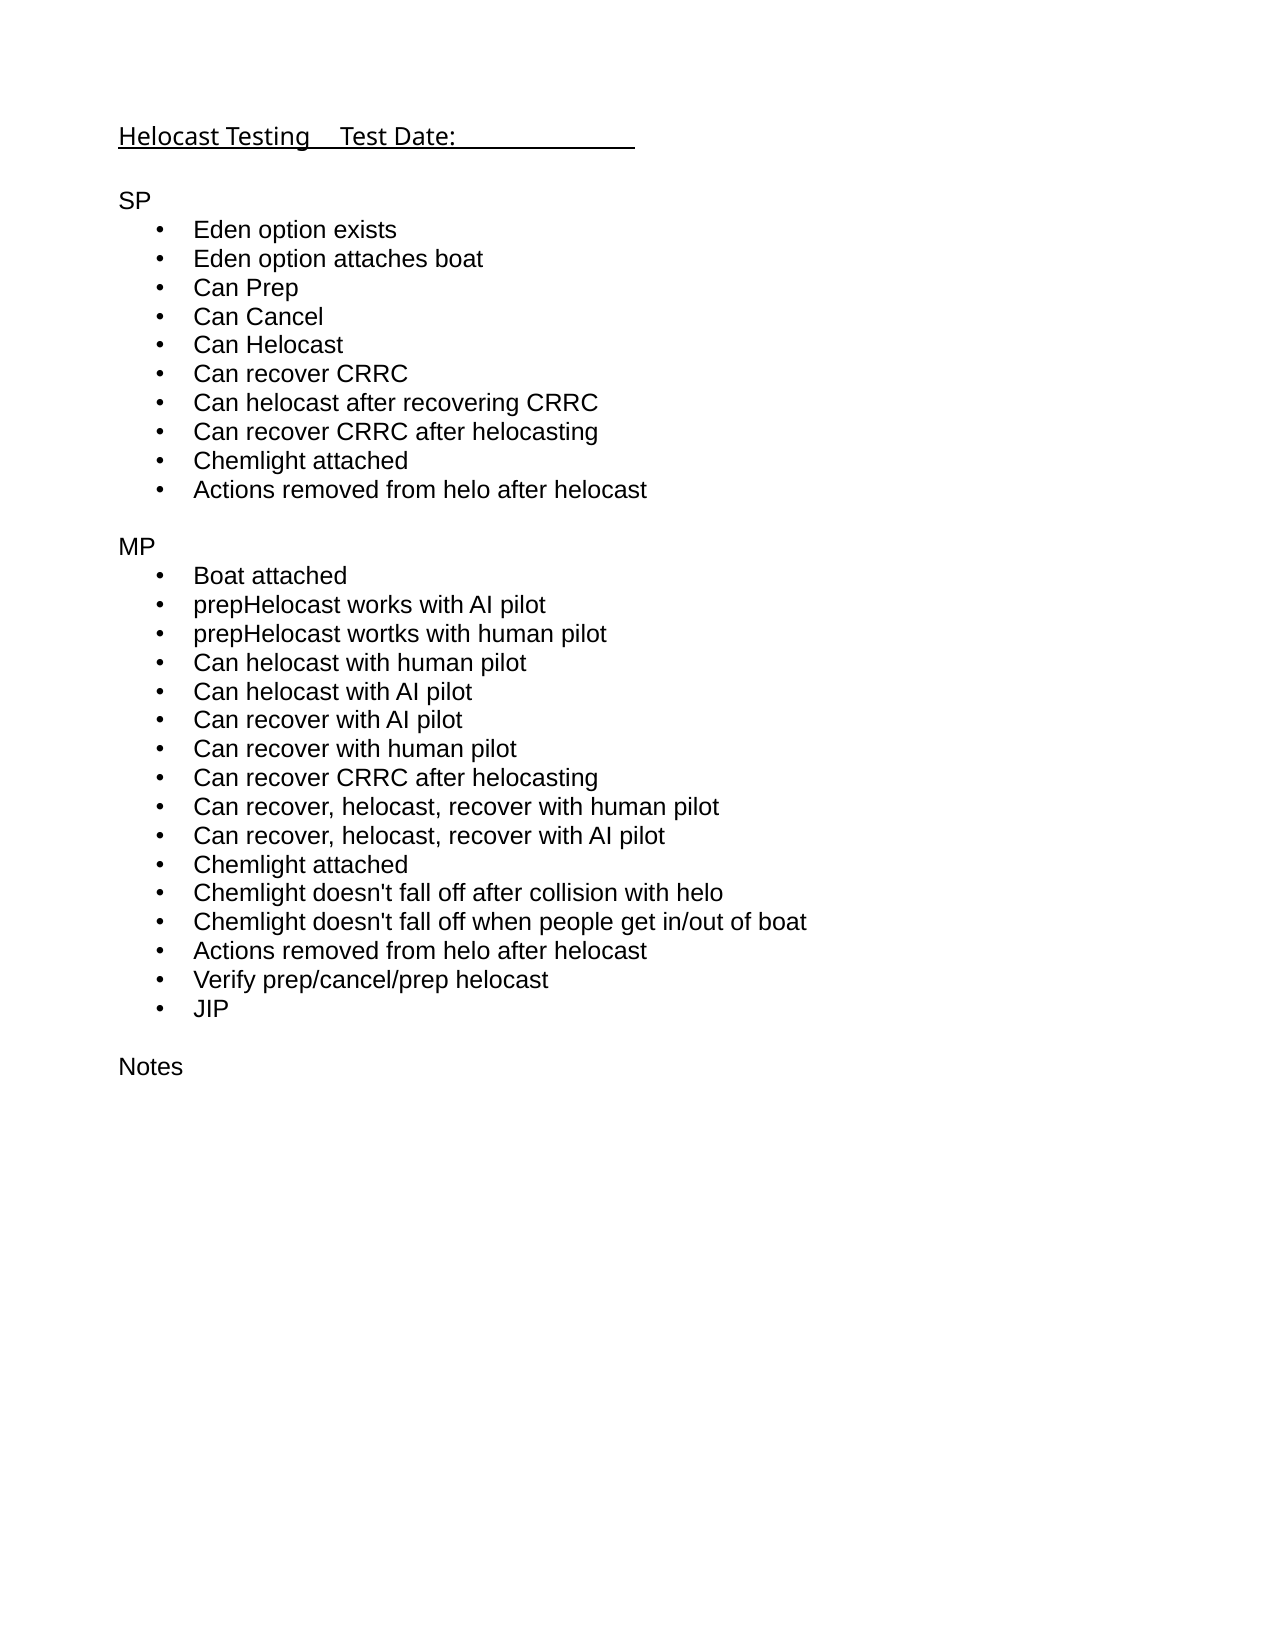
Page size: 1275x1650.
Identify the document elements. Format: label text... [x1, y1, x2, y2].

list Can recover with AI pilot [156, 705, 1157, 734]
list Can recover, helocast, recover with AI pilot [156, 821, 1157, 849]
list Actions removed from helo after helocast [156, 936, 1157, 965]
list Chemlight attached [156, 446, 1157, 475]
list Can Prep [156, 273, 1157, 302]
list Can Helocast [156, 330, 1157, 359]
list Chemlight doesn't fall off when people get in/out of boat [156, 907, 1157, 936]
list Can recover with human pilot [156, 734, 1157, 763]
list JIP [156, 994, 1157, 1023]
text MP [118, 532, 1157, 561]
list Can Cancel [156, 302, 1157, 330]
list Can recover CRRC after helocasting [156, 763, 1157, 792]
list prepHelocast works with AI pilot [156, 590, 1157, 619]
list Can helocast with human pilot [156, 648, 1157, 676]
list Can helocast with AI pilot [156, 676, 1157, 705]
list Chemlight doesn't fall off after collision with helo [156, 878, 1157, 907]
list Can recover CRRC [156, 359, 1157, 388]
text Notes [118, 1051, 1157, 1080]
list Boat attached [156, 561, 1157, 590]
list Verify prep/cancel/prep helocast [156, 965, 1157, 994]
list Can recover, helocast, recover with human pilot [156, 792, 1157, 821]
text Helocast Testing Test Date: [118, 118, 1157, 152]
list Eden option exists [156, 215, 1157, 244]
text SP [118, 186, 1157, 215]
list prepHelocast wortks with human pilot [156, 619, 1157, 648]
list Eden option attaches boat [156, 244, 1157, 273]
list Actions removed from helo after helocast [156, 475, 1157, 503]
list Can helocast after recovering CRRC [156, 388, 1157, 417]
list Can recover CRRC after helocasting [156, 417, 1157, 446]
list Chemlight attached [156, 849, 1157, 878]
